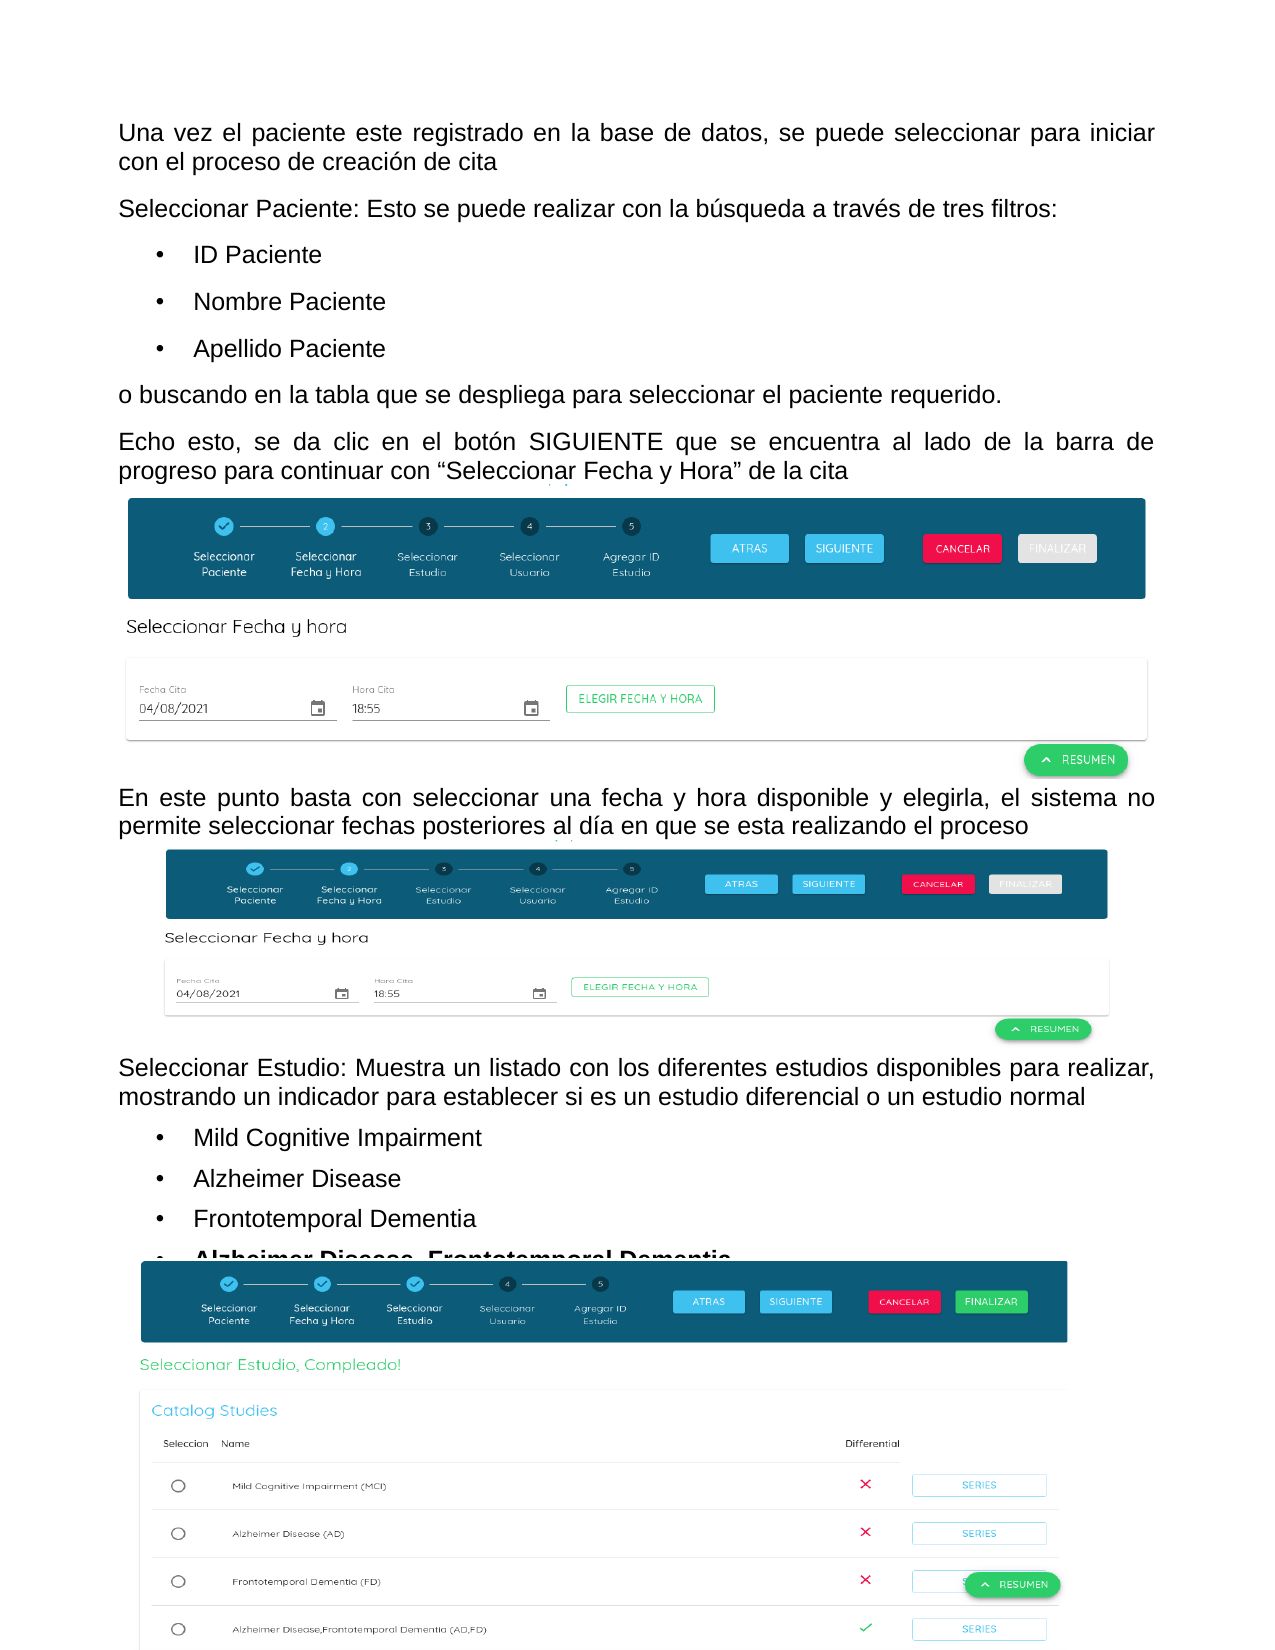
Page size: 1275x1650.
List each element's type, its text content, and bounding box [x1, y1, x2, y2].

list Minimal Hepatic Encephalopathy [1068, 1368, 1157, 1397]
text Seleccionar Paciente: Esto se puede realizar con la búsqueda a través de tres filtros: [118, 193, 1157, 222]
list Parkinson Desease, Parkinsonisms [1068, 1327, 1157, 1356]
list Alzheimer Disease, Frontotemporal Dementia [156, 1245, 1157, 1274]
list Nombre Paciente [156, 287, 1157, 316]
text Una vez el paciente este registrado en la base de datos, se puede seleccionar para iniciar con el proceso de creación de cita [118, 118, 1157, 176]
list Parkinsonisms [1068, 1286, 1157, 1315]
text En este punto basta con seleccionar una fecha y hora disponible y elegirla, el sistema no permite seleccionar fechas posteriores al día en que se esta realizando el proceso [118, 783, 1157, 840]
text o buscando en la tabla que se despliega para seleccionar el paciente requerido. [118, 381, 1157, 409]
list Alzheimer Disease [156, 1164, 1157, 1192]
list Frontotemporal Dementia, Mild Cognitive Impairm [1068, 1449, 1157, 1478]
list Frontotemporal Dementia [156, 1204, 1157, 1233]
text Seleccionar Estudio: Muestra un listado con los diferentes estudios disponibles para realizar, mostrando un indicador para establecer si es un estudio diferencial o un estudio normal [118, 998, 1157, 1111]
text Echo esto, se da clic en el botón SIGUIENTE que se encuentra al lado de la barra de progreso para continuar con “Seleccionar Fecha y Hora” de la cita [118, 427, 1157, 484]
list Alzheimer Disease, Mild Cognitive Impairment [1068, 1409, 1157, 1437]
list ID Paciente [156, 240, 1157, 269]
list Apellido Paciente [156, 334, 1157, 363]
list Mild Cognitive Impairment [156, 1123, 1157, 1152]
